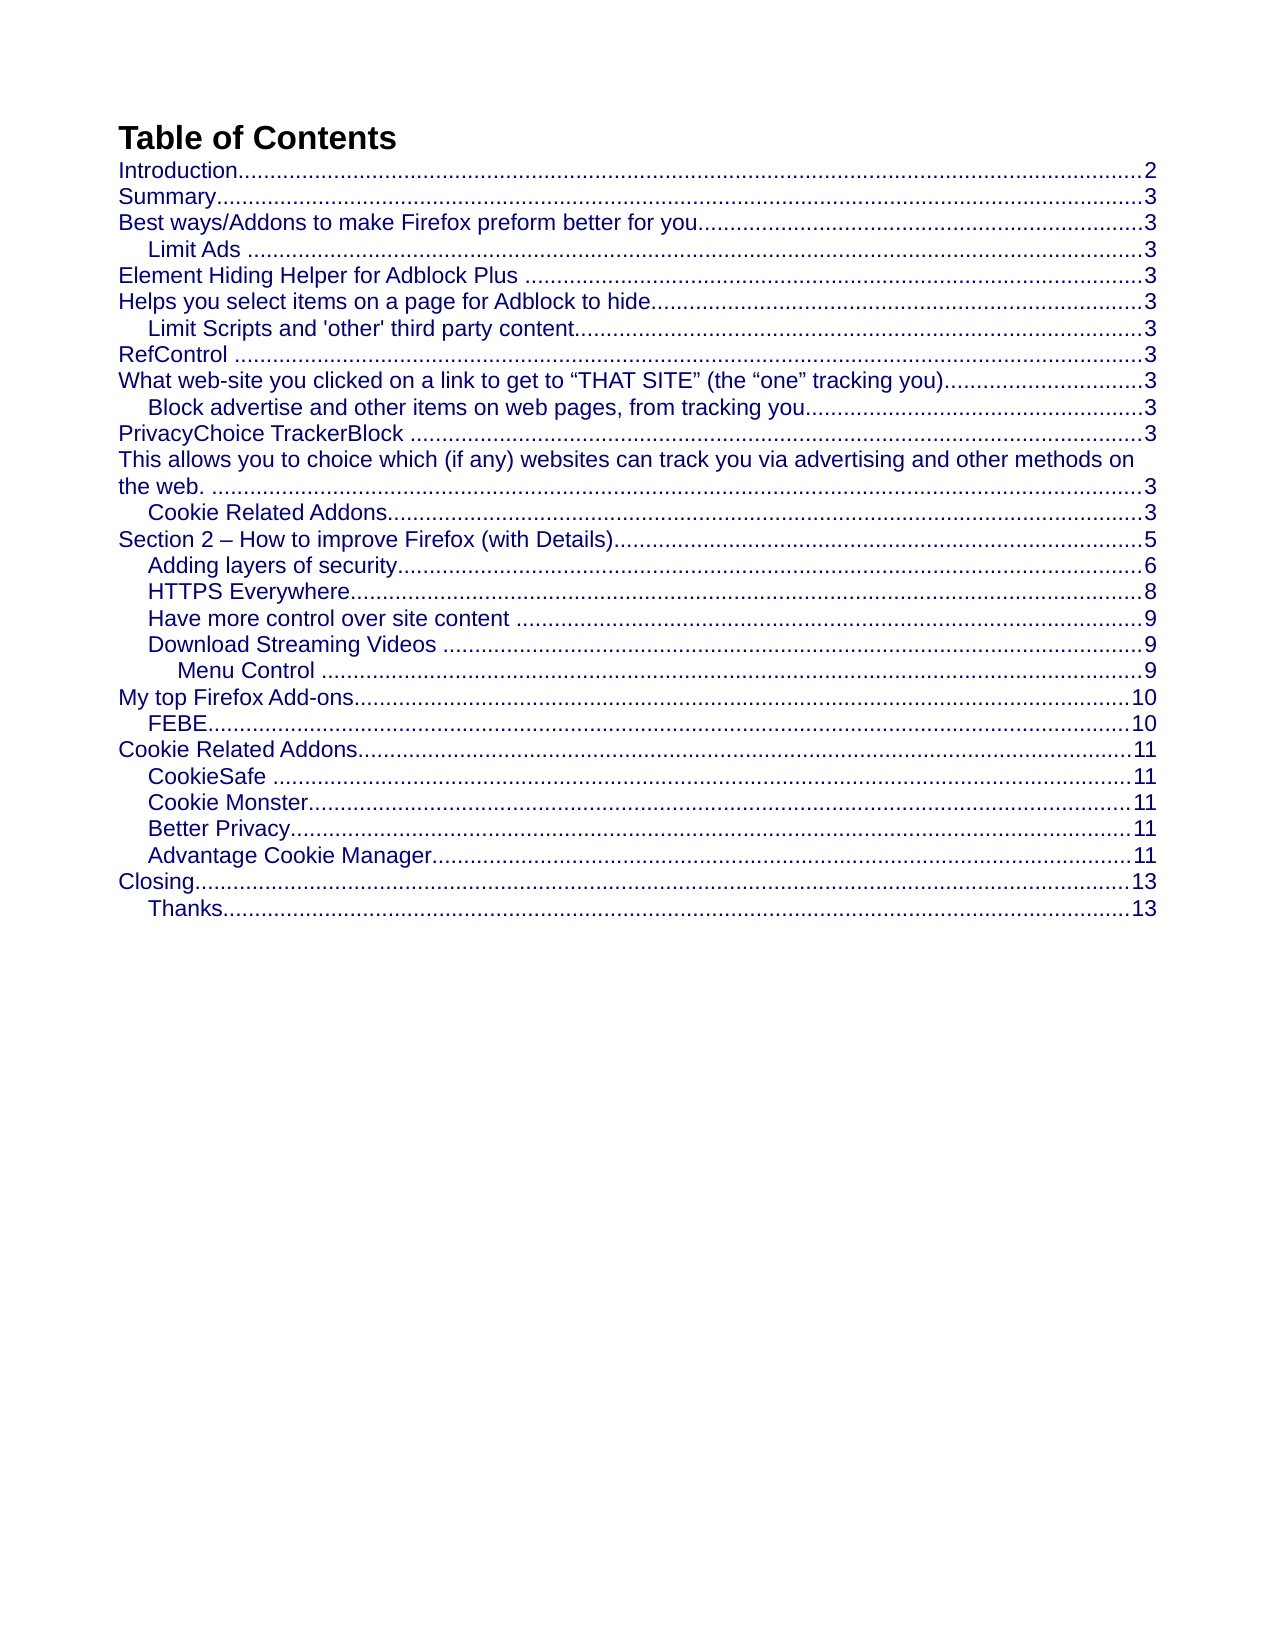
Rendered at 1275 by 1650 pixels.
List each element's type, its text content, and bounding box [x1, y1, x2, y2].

text Thanks 13 [148, 894, 1157, 921]
text FEBE 10 [148, 710, 1157, 736]
text Menu Control 9 [177, 657, 1157, 684]
text Section 2 – How to improve Firefox (with Details) 5 [118, 526, 1157, 552]
text CookieSafe 11 [148, 763, 1157, 789]
text Limit Ads 3 [148, 236, 1157, 262]
text Summary 3 [118, 183, 1157, 209]
text Closing 13 [118, 868, 1157, 894]
text Have more control over site content 9 [148, 604, 1157, 631]
text Introduction 2 [118, 157, 1157, 183]
text Limit Scripts and 'other' third party content 3 [148, 315, 1157, 341]
subtitle Table of Contents [118, 118, 1157, 157]
text HTTPS Everywhere 8 [148, 578, 1157, 604]
text Cookie Related Addons 3 [148, 499, 1157, 526]
text My top Firefox Add-ons 10 [118, 684, 1157, 710]
text Helps you select items on a page for Adblock to hide 3 [118, 288, 1157, 315]
text Advantage Cookie Manager 11 [148, 842, 1157, 868]
text RefControl 3 [118, 341, 1157, 367]
text Download Streaming Videos 9 [148, 631, 1157, 657]
text Element Hiding Helper for Adblock Plus 3 [118, 262, 1157, 288]
text Block advertise and other items on web pages, from tracking you 3 [148, 394, 1157, 420]
text Better Privacy 11 [148, 815, 1157, 842]
text Cookie Related Addons 11 [118, 736, 1157, 763]
text Best ways/Addons to make Firefox preform better for you. 3 [118, 209, 1157, 236]
text Adding layers of security 6 [148, 552, 1157, 578]
text PrivacyChoice TrackerBlock 3 [118, 420, 1157, 446]
text What web-site you clicked on a link to get to “THAT SITE” (the “one” tracking you) 3 [118, 367, 1157, 394]
text Cookie Monster 11 [148, 789, 1157, 815]
text This allows you to choice which (if any) websites can track you via advertising and other methods on the web. 3 [118, 446, 1157, 499]
